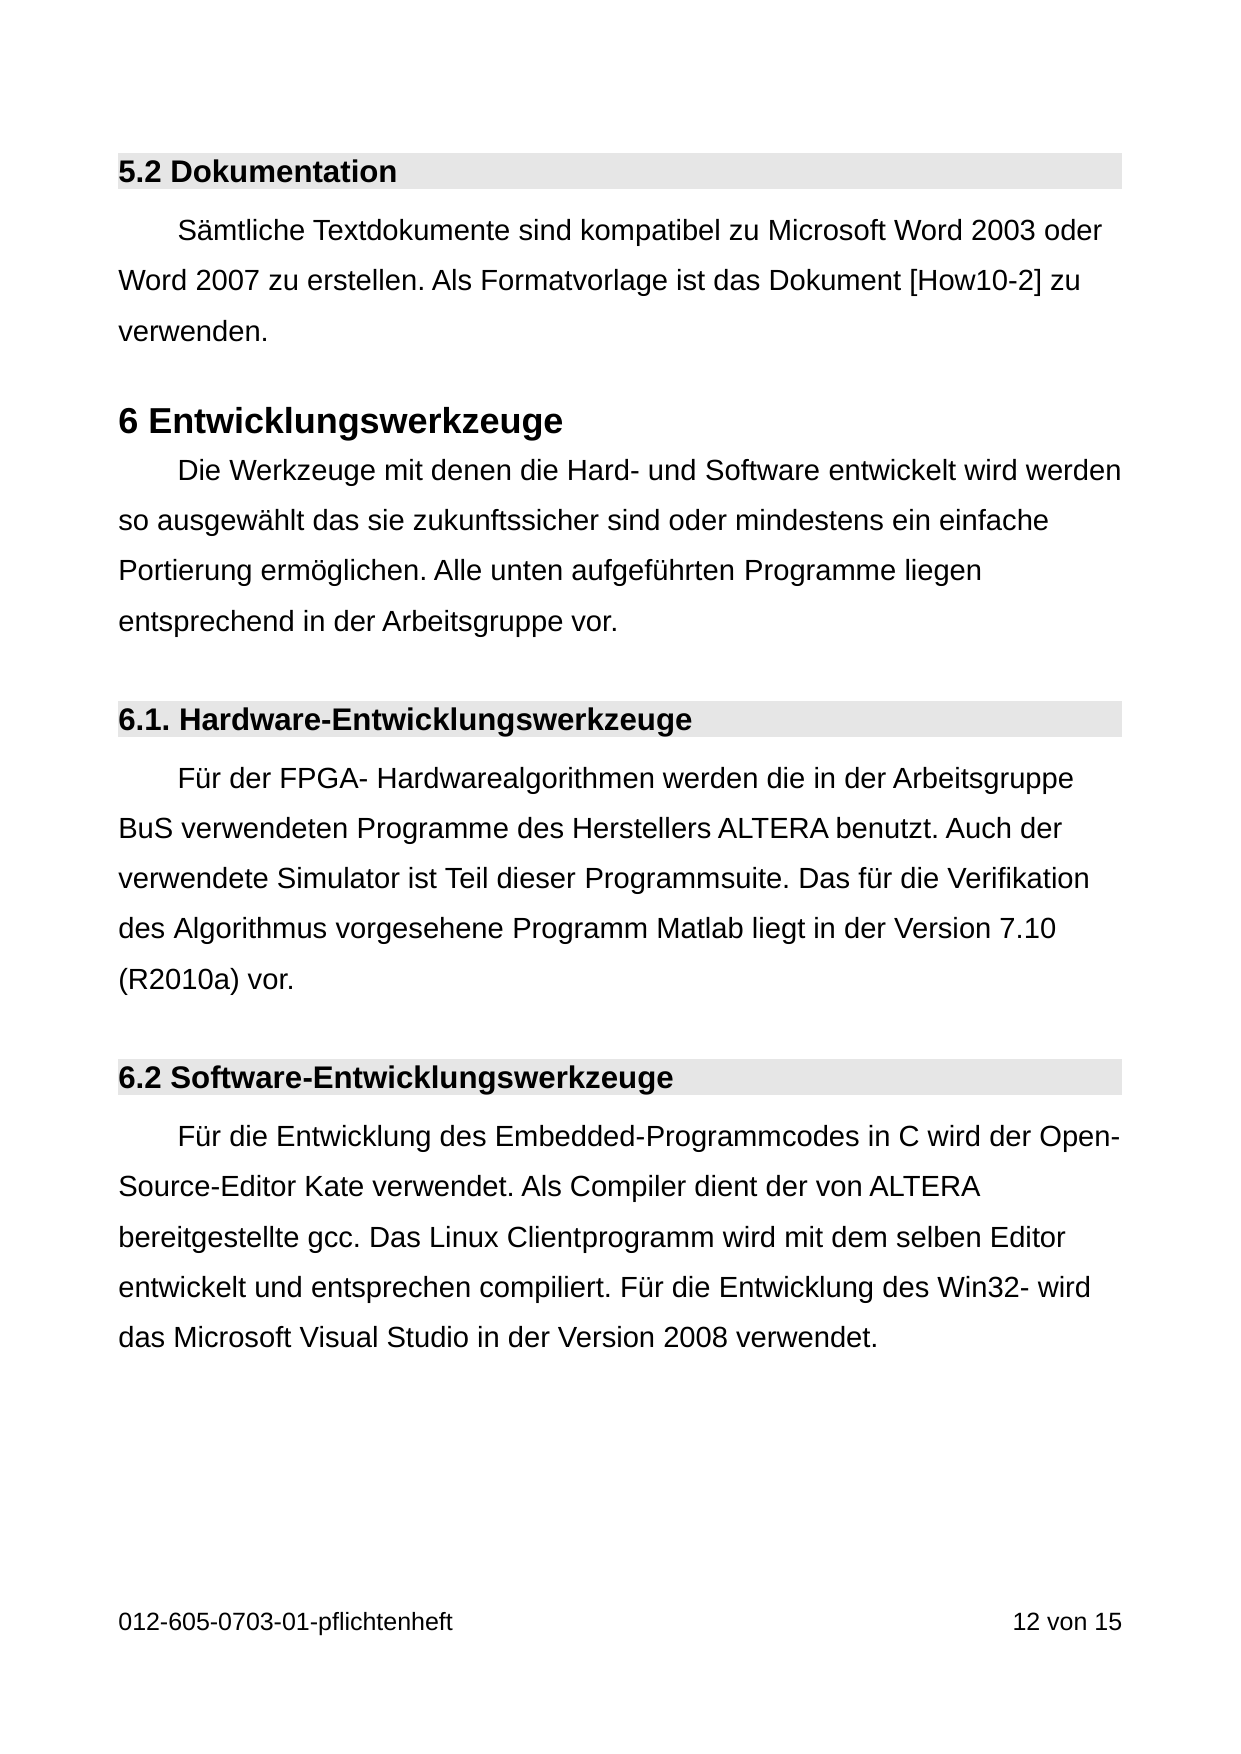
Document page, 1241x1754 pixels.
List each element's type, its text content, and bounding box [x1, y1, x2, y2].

text Für die Entwicklung des Embedded-Programmcodes in C wird der Open-Source-Editor Kate verwendet. Als Compiler dient der von ALTERA bereitgestellte gcc. Das Linux Clientprogramm wird mit dem selben Editor entwickelt und entsprechen compiliert. Für die Entwicklung des Win32- wird das Microsoft Visual Studio in der Version 2008 verwendet. [118, 1119, 1122, 1354]
subtitle 6 Entwicklungswerkzeuge [118, 399, 1122, 441]
text Für der FPGA- Hardwarealgorithmen werden die in der Arbeitsgruppe BuS verwendeten Programme des Herstellers ALTERA benutzt. Auch der verwendete Simulator ist Teil dieser Programmsuite. Das für die Verifikation des Algorithmus vorgesehene Programm Matlab liegt in der Version 7.10 (R2010a) vor. [118, 761, 1122, 995]
text Sämtliche Textdokumente sind kompatibel zu Microsoft Word 2003 oder Word 2007 zu erstellen. Als Formatvorlage ist das Dokument [How10-2] zu verwenden. [118, 213, 1122, 347]
subtitle 6.2 Software-Entwicklungswerkzeuge [118, 1059, 1122, 1095]
text Die Werkzeuge mit denen die Hard- und Software entwickelt wird werden so ausgewählt das sie zukunftssicher sind oder mindestens ein einfache Portierung ermöglichen. Alle unten aufgeführten Programme liegen entsprechend in der Arbeitsgruppe vor. [118, 453, 1122, 637]
subtitle 5.2 Dokumentation [118, 153, 1122, 189]
subtitle 6.1. Hardware-Entwicklungswerkzeuge [118, 701, 1122, 737]
